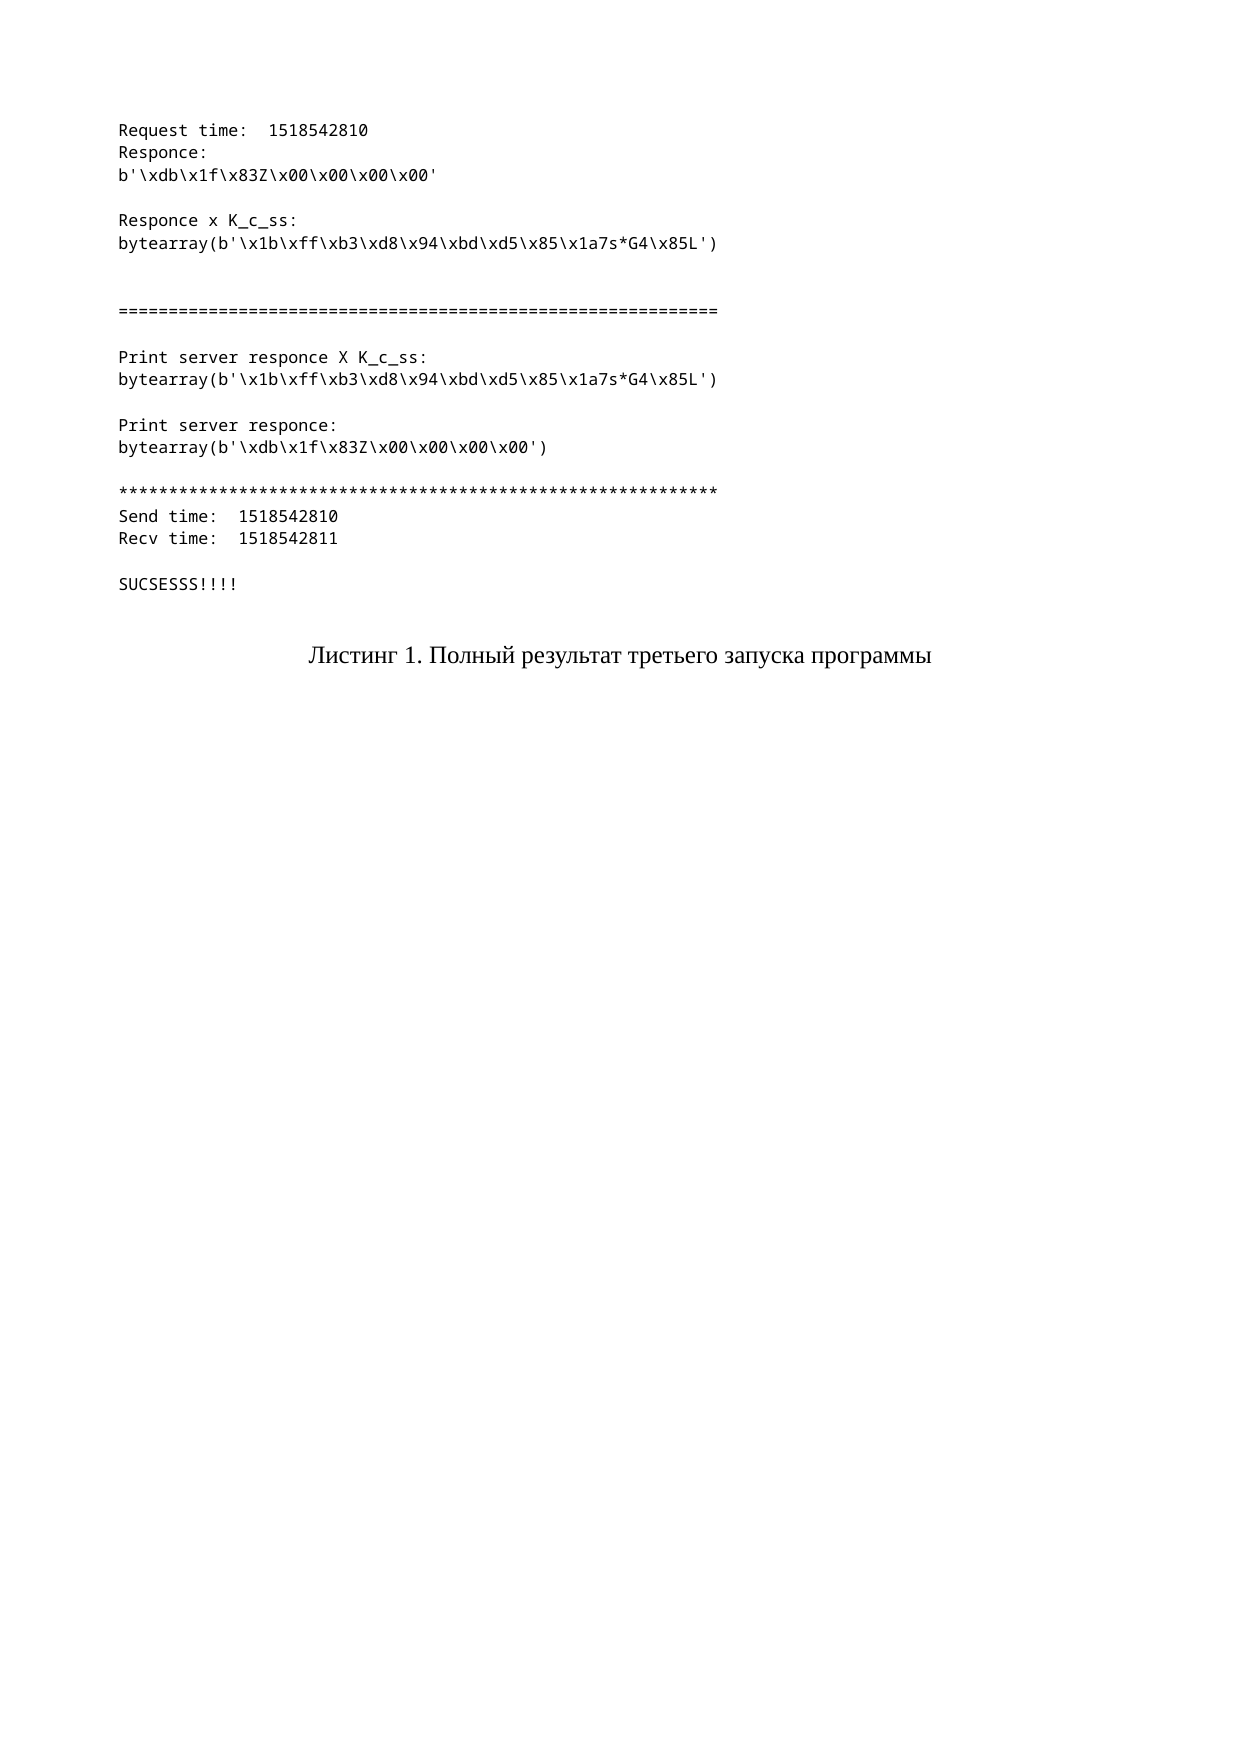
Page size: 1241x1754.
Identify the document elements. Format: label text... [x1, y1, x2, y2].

text Листинг 1. Полный результат третьего запуска программы [118, 640, 1122, 669]
text Responce x K_c_ss: [118, 209, 1122, 232]
text ============================================================ [118, 300, 1122, 322]
text bytearray(b'\x1b\xff\xb3\xd8\x94\xbd\xd5\x85\x1a7s*G4\x85L') [118, 232, 1122, 254]
text Print server responce: [118, 413, 1122, 436]
text Send time: 1518542810 [118, 504, 1122, 527]
text Request time: 1518542810 [118, 118, 1122, 141]
text b'\xdb\x1f\x83Z\x00\x00\x00\x00' [118, 163, 1122, 186]
text bytearray(b'\x1b\xff\xb3\xd8\x94\xbd\xd5\x85\x1a7s*G4\x85L') [118, 368, 1122, 391]
text bytearray(b'\xdb\x1f\x83Z\x00\x00\x00\x00') [118, 436, 1122, 459]
text Responce: [118, 141, 1122, 163]
text SUCSESSS!!!! [118, 572, 1122, 595]
text Recv time: 1518542811 [118, 527, 1122, 549]
text Print server responce X K_c_ss: [118, 345, 1122, 368]
text ************************************************************ [118, 481, 1122, 504]
